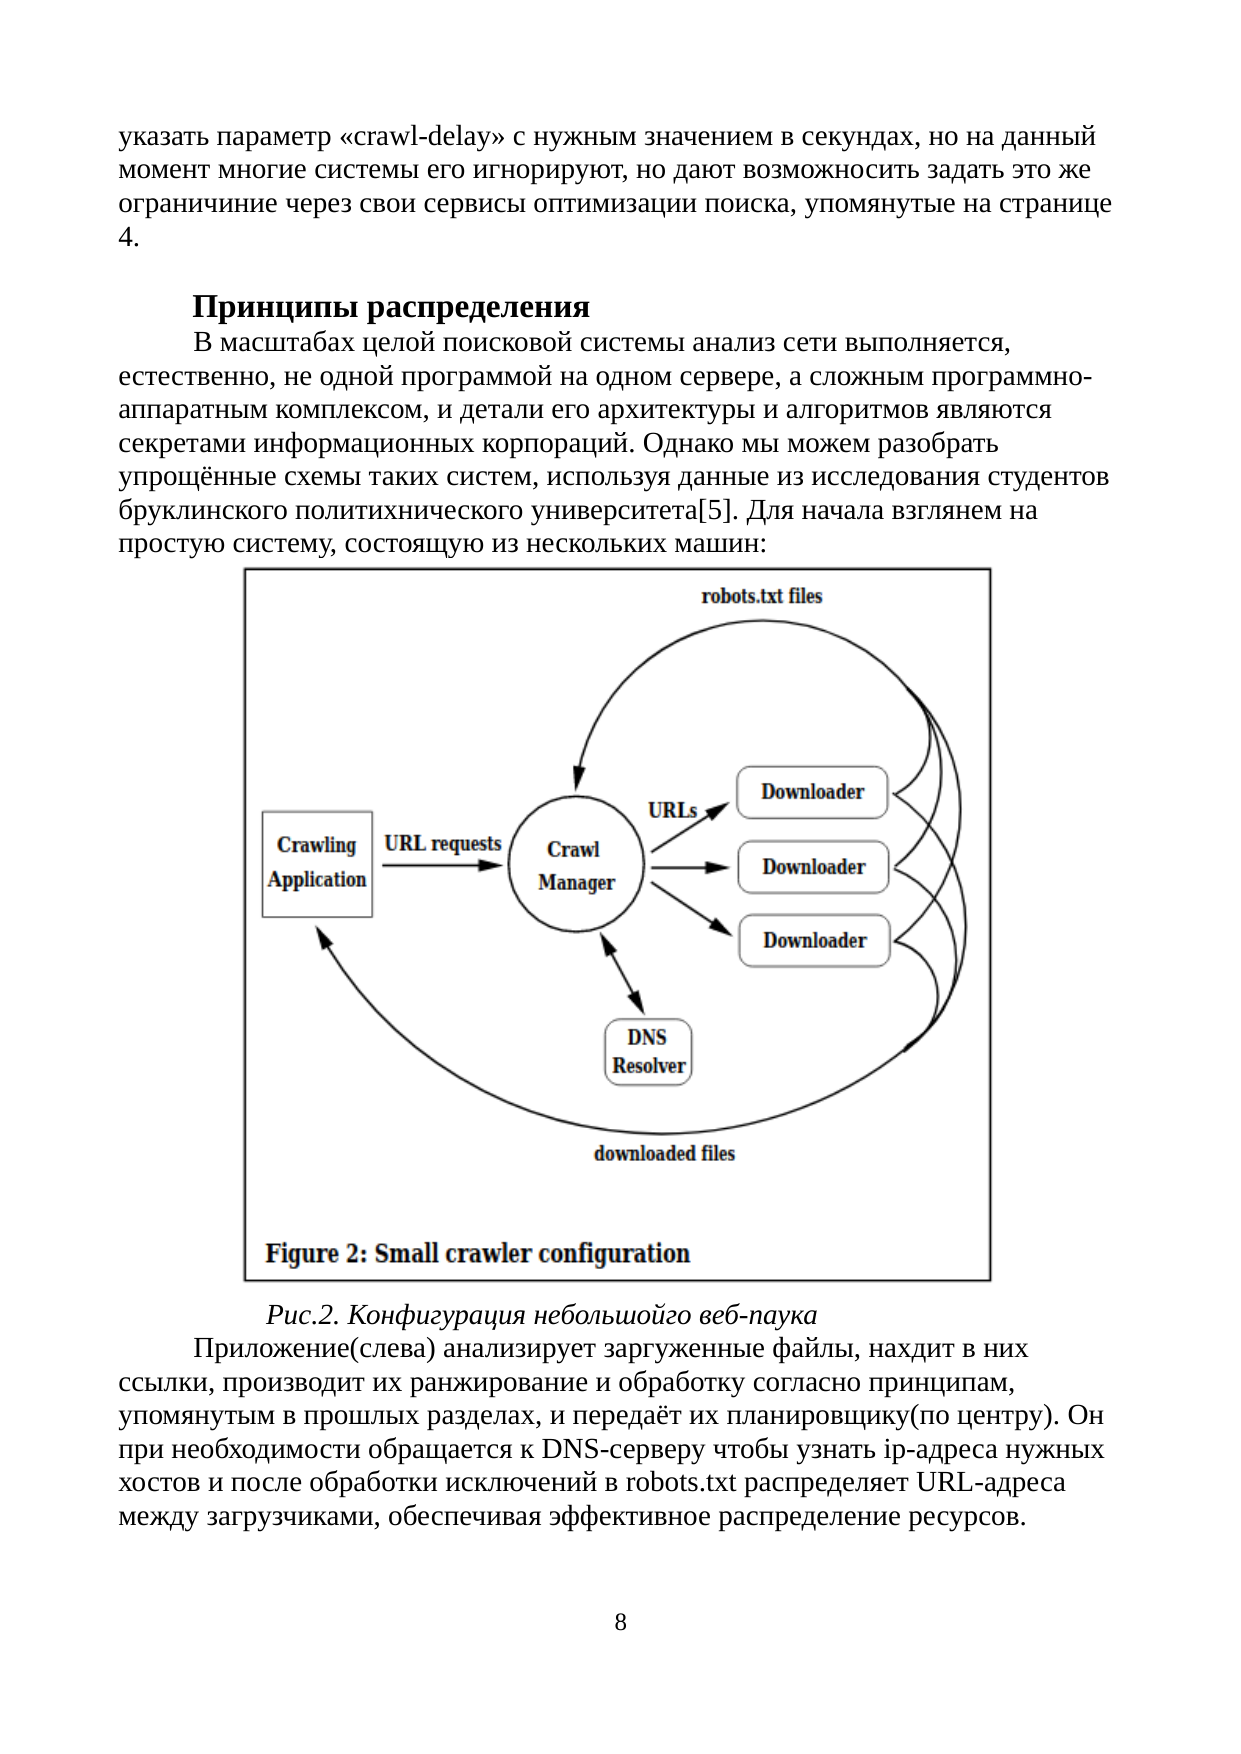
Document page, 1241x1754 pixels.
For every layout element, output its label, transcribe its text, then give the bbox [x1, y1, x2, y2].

text Принципы распределения [118, 286, 1123, 324]
text В масштабах целой поисковой системы анализ сети выполняется, естественно, не одной программой на одном сервере, а сложным программно-аппаратным комплексом, и детали его архитектуры и алгоритмов являются секретами информационных корпораций. Однако мы можем разобрать упрощённые схемы таких систем, используя данные из исследования студентов бруклинского политихнического университета[5]. Для начала взглянем на простую систему, состоящую из нескольких машин: [118, 324, 1123, 559]
picture [237, 558, 1004, 1294]
text Приложение(слева) анализирует заргуженные файлы, нахдит в них ссылки, производит их ранжирование и обработку согласно принципам, упомянутым в прошлых разделах, и передаёт их планировщику(по центру). Он при необходимости обращается к DNS-серверу чтобы узнать ip-адреса нужных хостов и после обработки исключений в robots.txt распределяет URL-адреса между загрузчиками, обеспечивая эффективное распределение ресурсов. [118, 1330, 1123, 1532]
text указать параметр «crawl-delay» с нужным значением в секундах, но на данный момент многие системы его игнорируют, но дают возможносить задать это же ограничиние через свои сервисы оптимизации поиска, упомянутые на странице 4. [118, 118, 1123, 252]
text Рис.2. Конфигурация небольшойго веб-паука [118, 1297, 1123, 1330]
